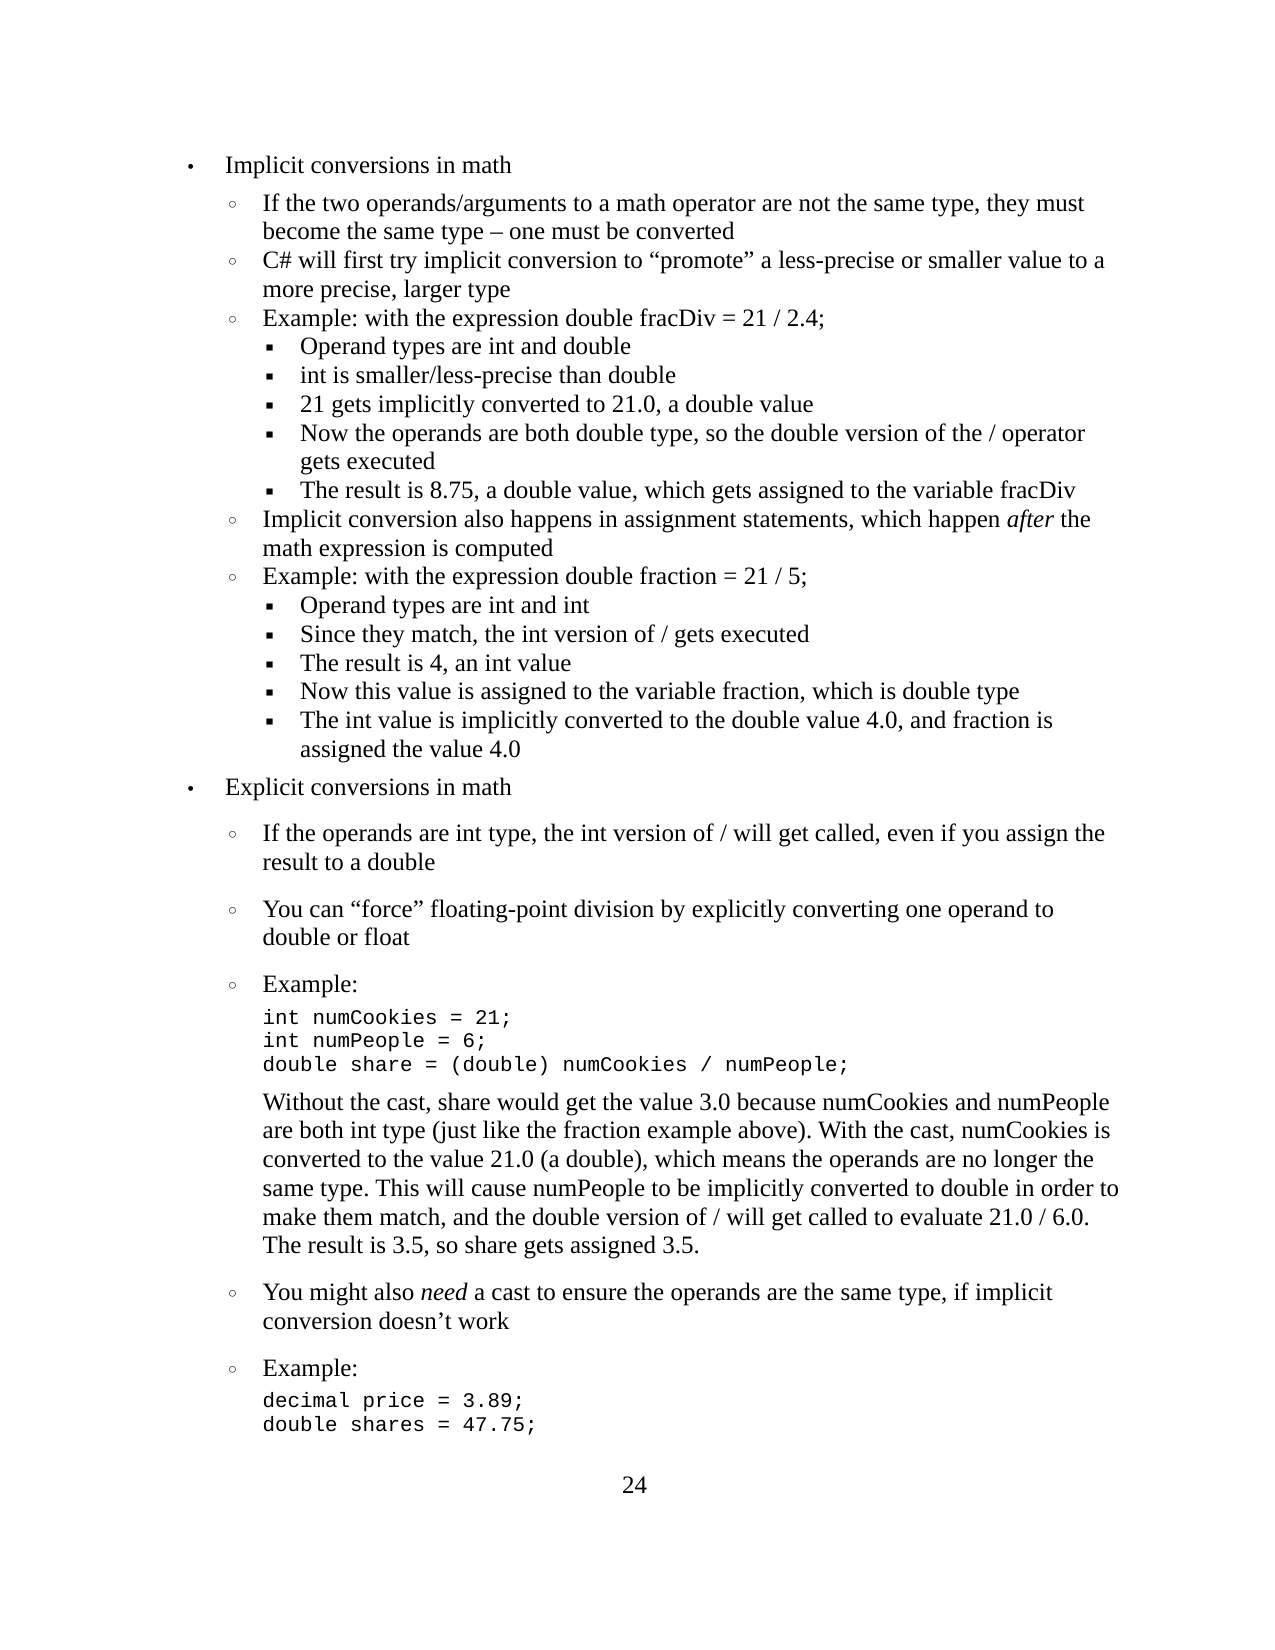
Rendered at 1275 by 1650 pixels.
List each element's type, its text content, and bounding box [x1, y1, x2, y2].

list 21 gets implicitly converted to 21.0, a double value [262, 389, 1125, 418]
list Example: [225, 1353, 1125, 1381]
list You might also need a cast to ensure the operands are the same type, if implicit conversion doesn’t work [225, 1277, 1125, 1335]
list Implicit conversion also happens in assignment statements, which happen after the math expression is computed [225, 504, 1125, 561]
list The result is 4, an int value [262, 648, 1125, 676]
list Example: with the expression double fracDiv = 21 / 2.4; [225, 303, 1125, 331]
list Without the cast, share would get the value 3.0 because numCookies and numPeople are both int type (just like the fraction example above). With the cast, numCookies is converted to the value 21.0 (a double), which means the operands are no longer the same type. This will cause numPeople to be implicitly converted to double in order to make them match, and the double version of / will get called to evaluate 21.0 / 6.0. The result is 3.5, so share gets assigned 3.5. [225, 1087, 1125, 1259]
list Explicit conversions in math [187, 772, 1125, 800]
list The int value is implicitly converted to the double value 4.0, and fraction is assigned the value 4.0 [262, 705, 1125, 763]
list If the two operands/arguments to a math operator are not the same type, they must become the same type – one must be converted [225, 188, 1125, 245]
list int numCookies = 21; [225, 1007, 1125, 1031]
list Operand types are int and int [262, 590, 1125, 619]
list double shares = 47.75; [225, 1414, 1125, 1438]
list The result is 8.75, a double value, which gets assigned to the variable fracDiv [262, 475, 1125, 504]
list Example: [225, 969, 1125, 998]
list If the operands are int type, the int version of / will get called, even if you assign the result to a double [225, 818, 1125, 876]
list Implicit conversions in math [187, 150, 1125, 179]
list C# will first try implicit conversion to “promote” a less-precise or smaller value to a more precise, larger type [225, 245, 1125, 303]
list decimal price = 3.89; [225, 1390, 1125, 1414]
list Now this value is assigned to the variable fraction, which is double type [262, 676, 1125, 705]
list double share = (double) numCookies / numPeople; [225, 1054, 1125, 1078]
list Example: with the expression double fraction = 21 / 5; [225, 561, 1125, 590]
list Since they match, the int version of / gets executed [262, 619, 1125, 648]
list int numPeople = 6; [225, 1031, 1125, 1054]
list int is smaller/less-precise than double [262, 360, 1125, 389]
list You can “force” floating-point division by explicitly converting one operand to double or float [225, 894, 1125, 951]
list Now the operands are both double type, so the double version of the / operator gets executed [262, 418, 1125, 475]
list Operand types are int and double [262, 331, 1125, 360]
